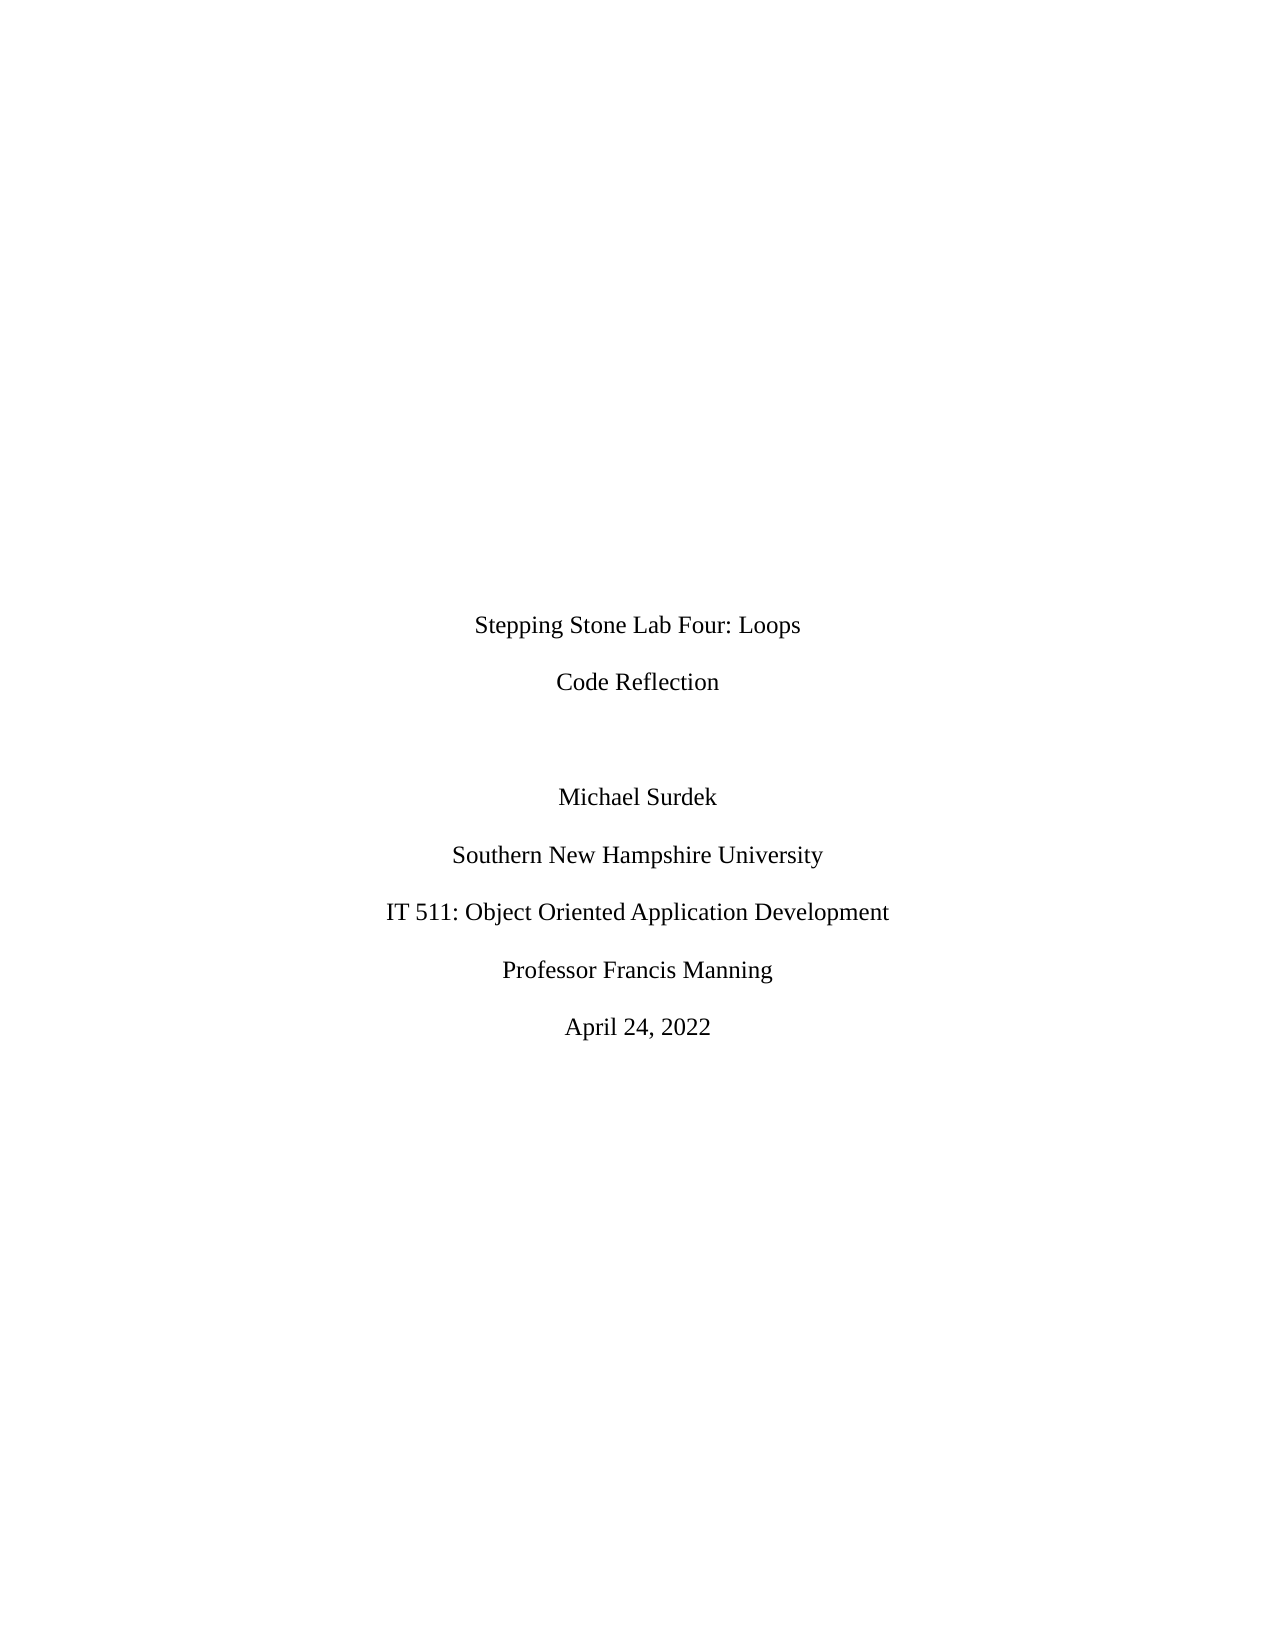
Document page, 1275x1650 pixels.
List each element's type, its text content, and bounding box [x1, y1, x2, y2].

subtitle Stepping Stone Lab Four: Loops [150, 610, 1125, 639]
text Southern New Hampshire University [150, 840, 1125, 869]
subtitle Code Reflection [150, 667, 1125, 696]
text Professor Francis Manning [150, 955, 1125, 984]
text April 24, 2022 [150, 1012, 1125, 1041]
text IT 511: Object Oriented Application Development [150, 897, 1125, 926]
text Michael Surdek [150, 782, 1125, 811]
